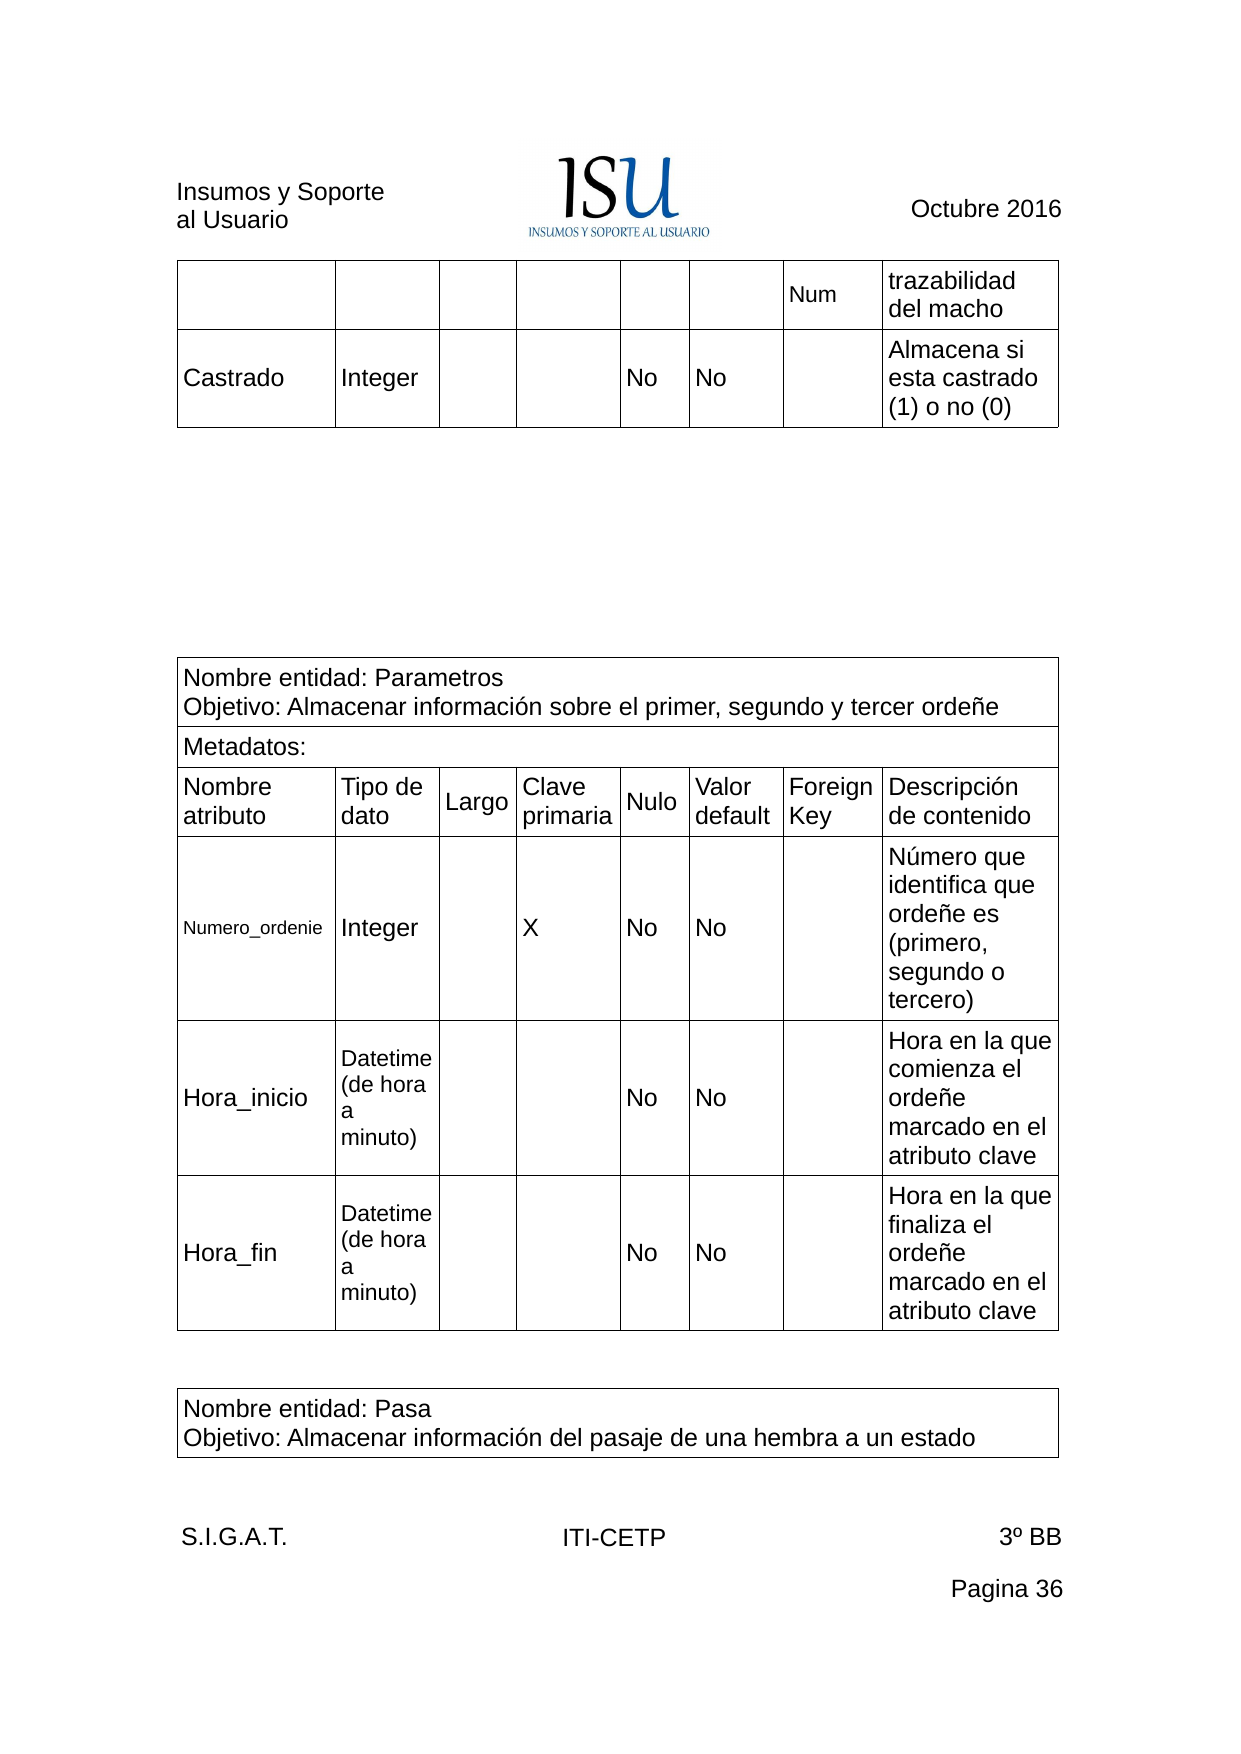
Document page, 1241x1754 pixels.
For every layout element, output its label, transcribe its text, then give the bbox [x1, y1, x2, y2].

table_cell Nulo [621, 768, 689, 836]
table_header Hora en la que comienza el ordeñe marcado en el atributo clave [883, 1021, 1058, 1175]
table_cell [440, 837, 516, 1020]
table_cell Num [784, 261, 882, 329]
table_cell Valor default [690, 768, 783, 836]
table_cell [517, 261, 620, 329]
table_cell Nombre atributo [178, 768, 335, 836]
table_header [784, 1021, 882, 1175]
table_cell [784, 1176, 882, 1330]
table_cell No [690, 837, 783, 1020]
table_header No [690, 1021, 783, 1175]
table_cell Almacena si esta castrado (1) o no (0) [883, 330, 1058, 427]
table_cell No [690, 330, 783, 427]
table_cell Número que identifica que ordeñe es (primero, segundo o tercero) [883, 837, 1058, 1020]
table_cell [690, 261, 783, 329]
table_cell [440, 261, 516, 329]
table_cell Integer [336, 837, 439, 1020]
table_cell Clave primaria [517, 768, 620, 836]
table_cell X [517, 837, 620, 1020]
table_cell Tipo de dato [336, 768, 439, 836]
table_cell Foreign Key [784, 768, 882, 836]
table_cell No [690, 1176, 783, 1330]
table_cell Castrado [178, 330, 335, 427]
table_cell Largo [440, 768, 516, 836]
table_cell [784, 837, 882, 1020]
table_cell [440, 330, 516, 427]
table_header Hora_inicio [178, 1021, 335, 1175]
table_header No [621, 1021, 689, 1175]
table_header [440, 1021, 516, 1175]
table_cell [517, 1176, 620, 1330]
picture [517, 138, 723, 252]
table_cell No [621, 330, 689, 427]
table_header [517, 1021, 620, 1175]
table_cell trazabilidad del macho [883, 261, 1058, 329]
table_cell [784, 330, 882, 427]
table_cell [178, 261, 335, 329]
table_cell [336, 261, 439, 329]
table_cell Descripción de contenido [883, 768, 1058, 836]
table_header Datetime (de hora a minuto) [336, 1021, 439, 1175]
table_cell Datetime (de hora a minuto) [336, 1176, 439, 1330]
table_header Nombre entidad: Pasa Objetivo: Almacenar información del pasaje de una hembra a un estado [178, 1389, 1058, 1457]
table_cell Metadatos: [178, 727, 1058, 767]
table_cell Hora en la que finaliza el ordeñe marcado en el atributo clave [883, 1176, 1058, 1330]
table_cell [517, 330, 620, 427]
table_cell No [621, 837, 689, 1020]
table_cell No [621, 1176, 689, 1330]
table_cell Numero_ordenie [178, 837, 335, 1020]
table_header Nombre entidad: Parametros Objetivo: Almacenar información sobre el primer, segundo y tercer ordeñe [178, 658, 1058, 726]
table_cell [621, 261, 689, 329]
table_cell Integer [336, 330, 439, 427]
table_cell Hora_fin [178, 1176, 335, 1330]
table_cell [440, 1176, 516, 1330]
